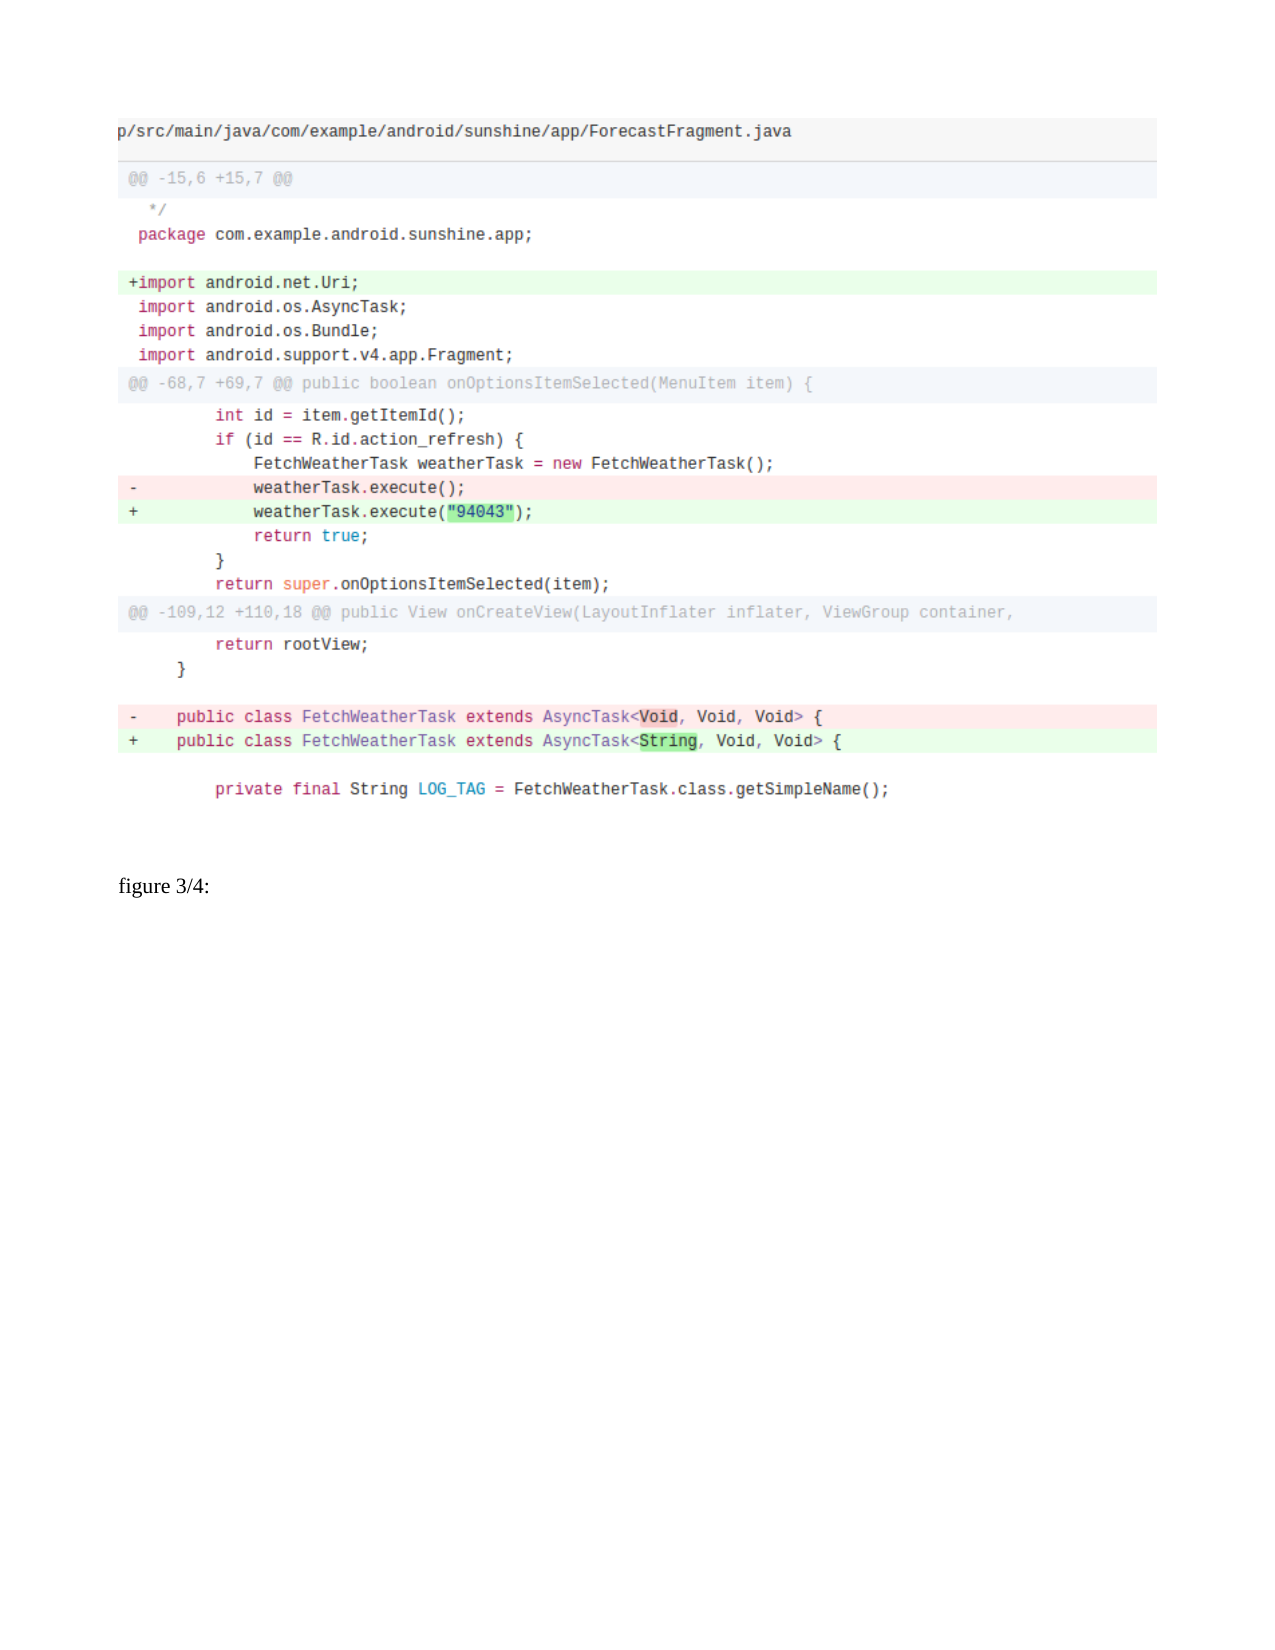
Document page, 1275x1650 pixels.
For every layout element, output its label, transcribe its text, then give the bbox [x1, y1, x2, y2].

picture [118, 118, 1157, 816]
text figure 3/4: [118, 873, 1157, 898]
